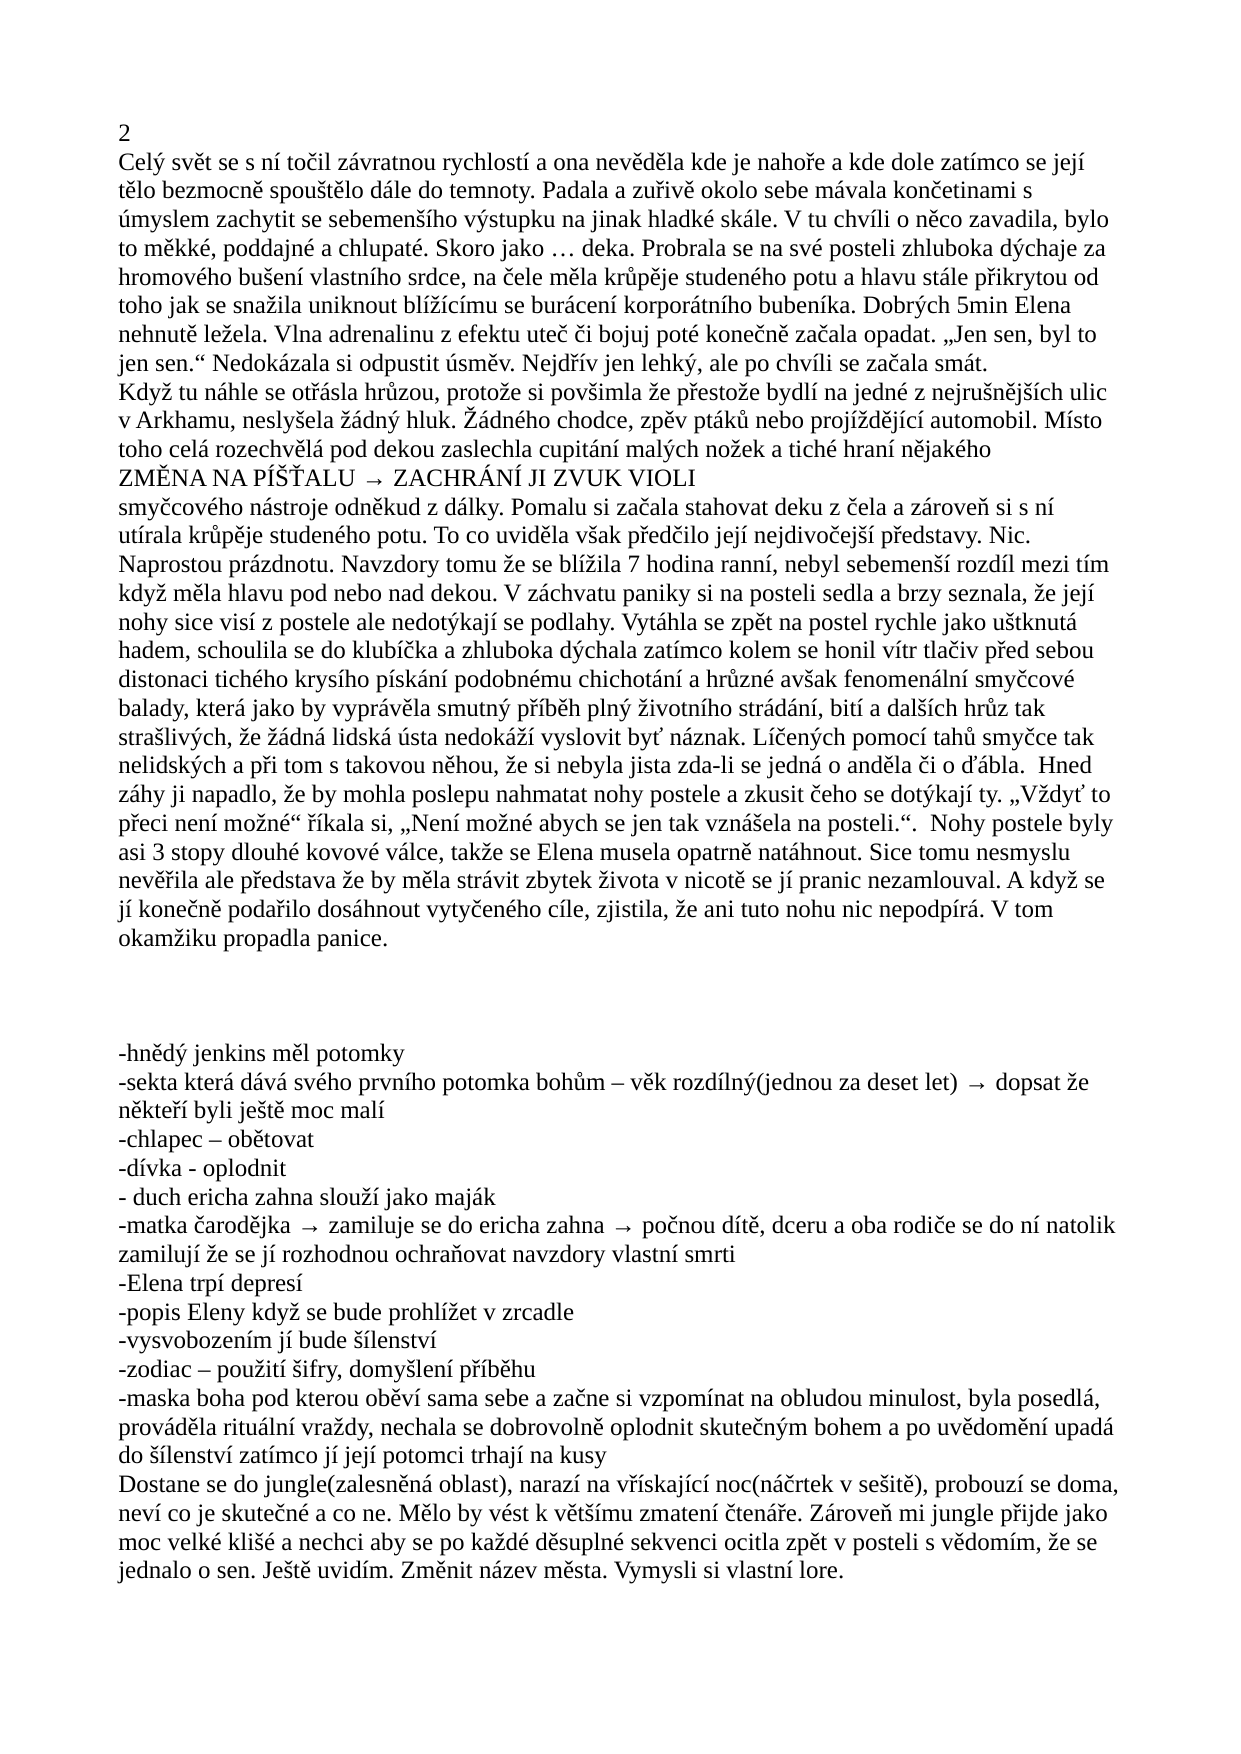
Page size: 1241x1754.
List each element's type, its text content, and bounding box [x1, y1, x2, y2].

text -matka čarodějka → zamiluje se do ericha zahna → počnou dítě, dceru a oba rodiče se do ní natolik zamilují že se jí rozhodnou ochraňovat navzdory vlastní smrti [118, 1211, 1122, 1268]
text -dívka - oplodnit [118, 1153, 1122, 1182]
text ZMĚNA NA PÍŠŤALU → ZACHRÁNÍ JI ZVUK VIOLI [118, 463, 1122, 492]
text -popis Eleny když se bude prohlížet v zrcadle [118, 1297, 1122, 1326]
text -Elena trpí depresí [118, 1268, 1122, 1297]
text Když tu náhle se otřásla hrůzou, protože si povšimla že přestože bydlí na jedné z nejrušnějších ulic v Arkhamu, neslyšela žádný hluk. Žádného chodce, zpěv ptáků nebo projíždějící automobil. Místo toho celá rozechvělá pod dekou zaslechla cupitání malých nožek a tiché hraní nějakého [118, 377, 1122, 463]
text -vysvobozením jí bude šílenství -zodiac – použití šifry, domyšlení příběhu [118, 1326, 1122, 1383]
text 2 Celý svět se s ní točil závratnou rychlostí a ona nevěděla kde je nahoře a kde dole zatímco se její tělo bezmocně spouštělo dále do temnoty. Padala a zuřivě okolo sebe mávala končetinami s úmyslem zachytit se sebemenšího výstupku na jinak hladké skále. V tu chvíli o něco zavadila, bylo to měkké, poddajné a chlupaté. Skoro jako … deka. Probrala se na své posteli zhluboka dýchaje za hromového bušení vlastního srdce, na čele měla krůpěje studeného potu a hlavu stále přikrytou od toho jak se snažila uniknout blížícímu se burácení korporátního bubeníka. Dobrých 5min Elena nehnutě ležela. Vlna adrenalinu z efektu uteč či bojuj poté konečně začala opadat. „Jen sen, byl to jen sen.“ Nedokázala si odpustit úsměv. Nejdřív jen lehký, ale po chvíli se začala smát. [118, 118, 1122, 377]
text - duch ericha zahna slouží jako maják [118, 1182, 1122, 1211]
text -maska boha pod kterou oběví sama sebe a začne si vzpomínat na obludou minulost, byla posedlá, prováděla rituální vraždy, nechala se dobrovolně oplodnit skutečným bohem a po uvědomění upadá do šílenství zatímco jí její potomci trhají na kusy Dostane se do jungle(zalesněná oblast), narazí na vřískající noc(náčrtek v sešitě), probouzí se doma, neví co je skutečné a co ne. Mělo by vést k většímu zmatení čtenáře. Zároveň mi jungle přijde jako moc velké klišé a nechci aby se po každé děsuplné sekvenci ocitla zpět v posteli s vědomím, že se jednalo o sen. Ještě uvidím. Změnit název města. Vymysli si vlastní lore. [118, 1383, 1122, 1584]
text smyčcového nástroje odněkud z dálky. Pomalu si začala stahovat deku z čela a zároveň si s ní utírala krůpěje studeného potu. To co uviděla však předčilo její nejdivočejší představy. Nic. Naprostou prázdnotu. Navzdory tomu že se blížila 7 hodina ranní, nebyl sebemenší rozdíl mezi tím když měla hlavu pod nebo nad dekou. V záchvatu paniky si na posteli sedla a brzy seznala, že její nohy sice visí z postele ale nedotýkají se podlahy. Vytáhla se zpět na postel rychle jako uštknutá hadem, schoulila se do klubíčka a zhluboka dýchala zatímco kolem se honil vítr tlačiv před sebou distonaci tichého krysího pískání podobnému chichotání a hrůzné avšak fenomenální smyčcové balady, která jako by vyprávěla smutný příběh plný životního strádání, bití a dalších hrůz tak strašlivých, že žádná lidská ústa nedokáží vyslovit byť náznak. Líčených pomocí tahů smyčce tak nelidských a při tom s takovou něhou, že si nebyla jista zda-li se jedná o anděla či o ďábla. Hned záhy ji napadlo, že by mohla poslepu nahmatat nohy postele a zkusit čeho se dotýkají ty. „Vždyť to přeci není možné“ říkala si, „Není možné abych se jen tak vznášela na posteli.“. Nohy postele byly asi 3 stopy dlouhé kovové válce, takže se Elena musela opatrně natáhnout. Sice tomu nesmyslu nevěřila ale představa že by měla strávit zbytek života v nicotě se jí pranic nezamlouval. A když se jí konečně podařilo dosáhnout vytyčeného cíle, zjistila, že ani tuto nohu nic nepodpírá. V tom okamžiku propadla panice. -hnědý jenkins měl potomky -sekta která dává svého prvního potomka bohům – věk rozdílný(jednou za deset let) → dopsat že někteří byli ještě moc malí -chlapec – obětovat [118, 492, 1122, 1153]
